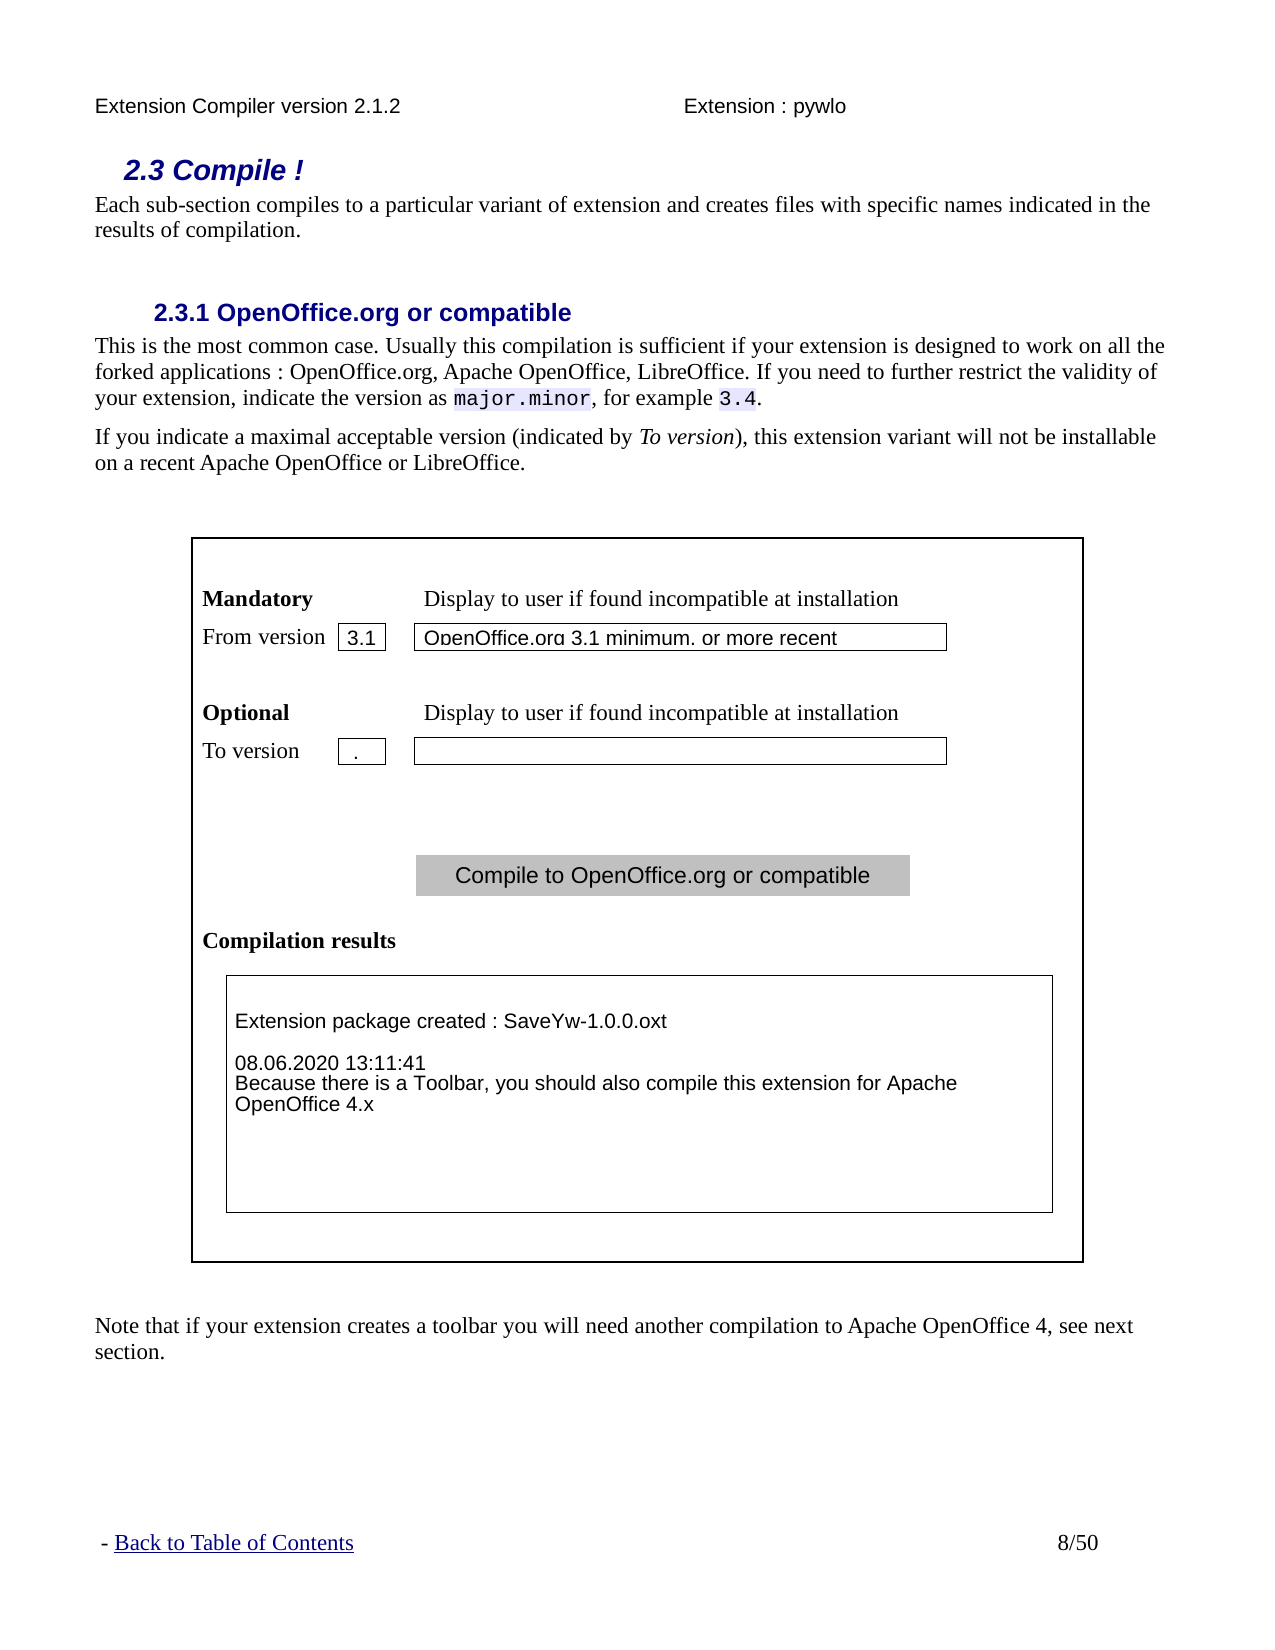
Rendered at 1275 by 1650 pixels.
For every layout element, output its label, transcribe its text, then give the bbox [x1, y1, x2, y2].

subtitle Compile ! [124, 153, 1181, 186]
text This is the most common case. Usually this compilation is sufficient if your extension is designed to work on all the forked applications : OpenOffice.org, Apache OpenOffice, LibreOffice. If you need to further restrict the validity of your extension, indicate the version as major.minor, for example 3.4. [94, 333, 1181, 411]
text [386, 738, 414, 764]
text Note that if your extension creates a toolbar you will need another compilation to Apache OpenOffice 4, see next section. [94, 1313, 1181, 1364]
subtitle OpenOffice.org or compatible [153, 299, 1181, 327]
text [386, 624, 414, 650]
text Each sub-section compiles to a particular variant of extension and creates files with specific names indicated in the results of compilation. [94, 192, 1181, 243]
text If you indicate a maximal acceptable version (indicated by To version), this extension variant will not be installable on a recent Apache OpenOffice or LibreOffice. [94, 424, 1181, 475]
text Compilation results [202, 928, 1073, 954]
text [947, 624, 1073, 650]
text Mandatory Display to user if found incompatible at installation [202, 586, 1073, 612]
text [947, 738, 1073, 764]
text To version [202, 738, 338, 764]
text Optional Display to user if found incompatible at installation [202, 700, 1073, 726]
text From version [202, 624, 338, 650]
